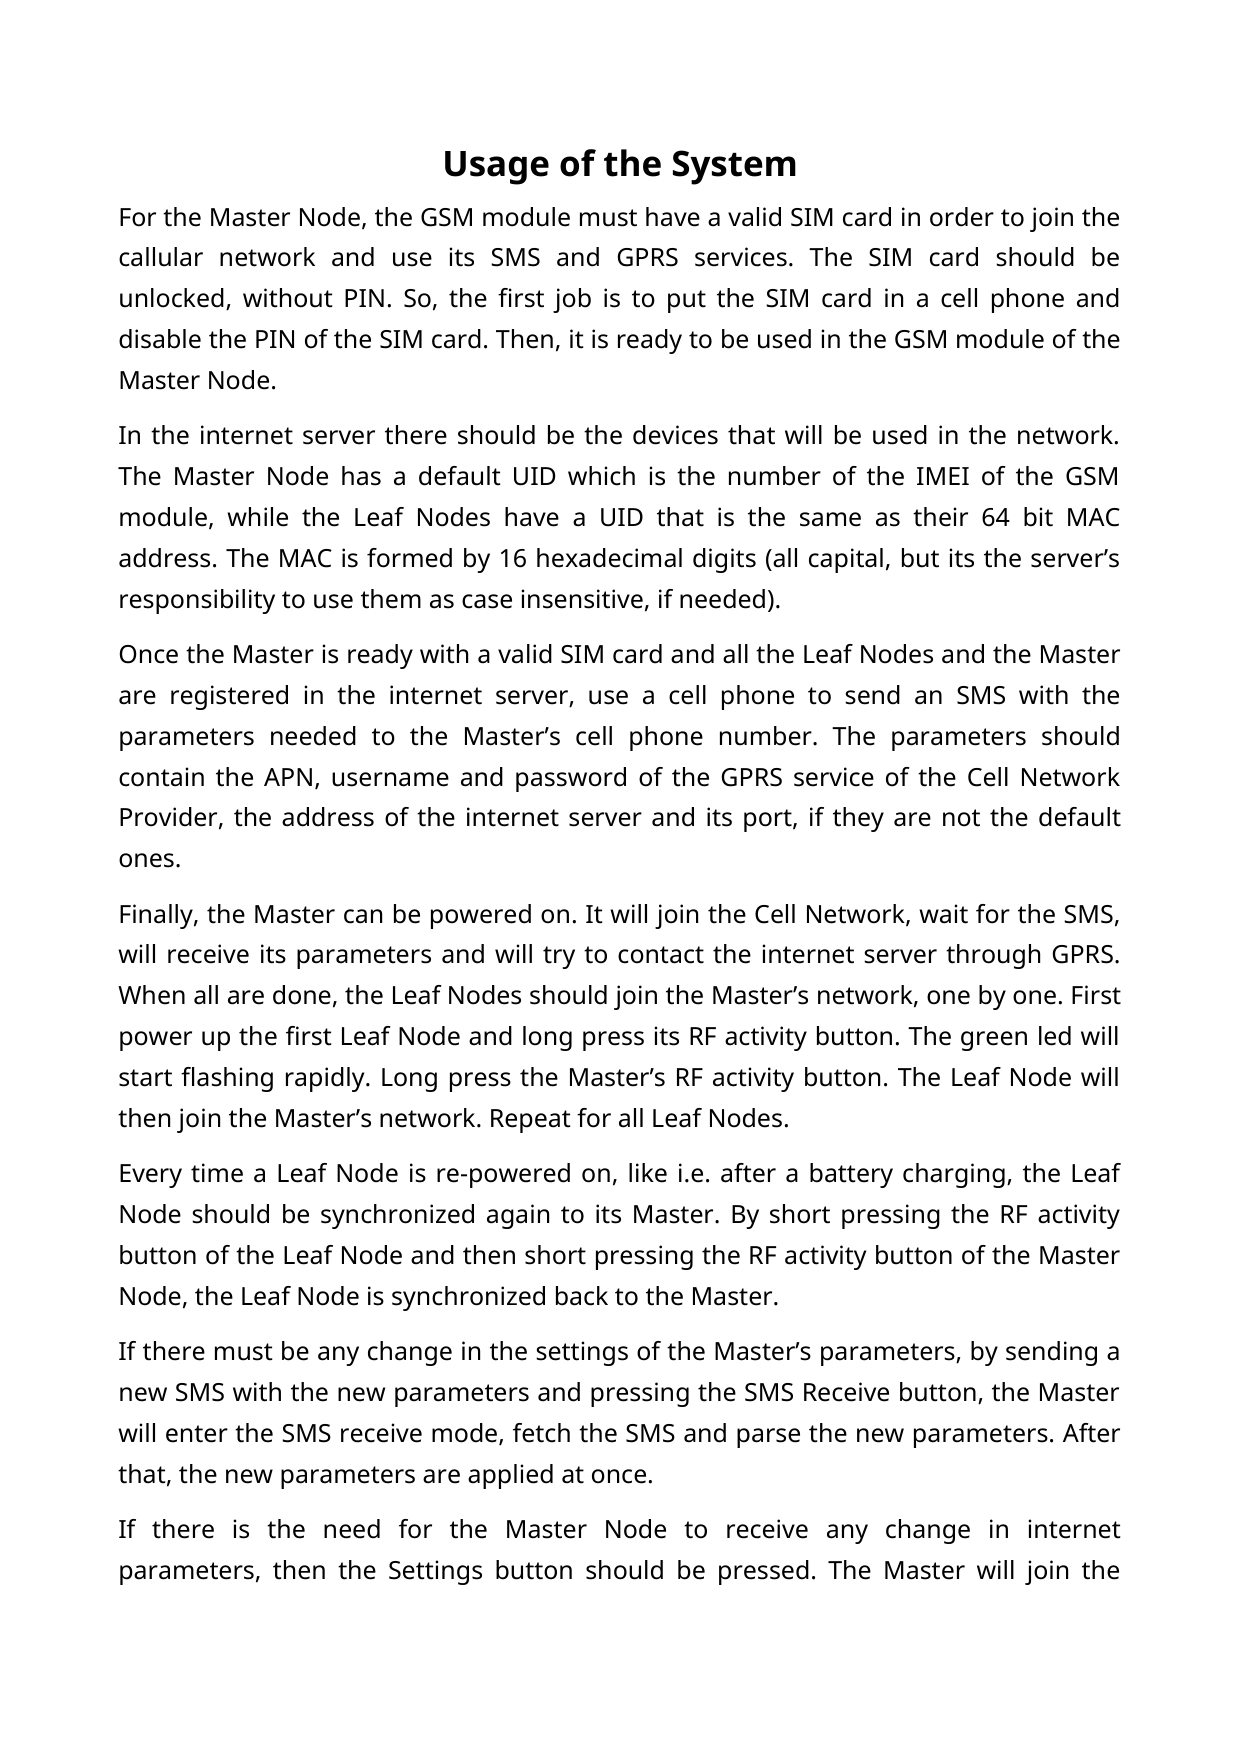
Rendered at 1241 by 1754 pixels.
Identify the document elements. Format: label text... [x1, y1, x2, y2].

text For the Master Node, the GSM module must have a valid SIM card in order to join the callular network and use its SMS and GPRS services. The SIM card should be unlocked, without PIN. So, the first job is to put the SIM card in a cell phone and disable the PIN of the SIM card. Then, it is ready to be used in the GSM module of the Master Node. [118, 199, 1122, 397]
subtitle Usage of the System [118, 139, 1122, 187]
text If there must be any change in the settings of the Master’s parameters, by sending a new SMS with the new parameters and pressing the SMS Receive button, the Master will enter the SMS receive mode, fetch the SMS and parse the new parameters. After that, the new parameters are applied at once. [118, 1334, 1122, 1490]
text If there is the need for the Master Node to receive any change in internet parameters, then the Settings button should be pressed. The Master will join the [118, 1512, 1122, 1587]
text In the internet server there should be the devices that will be used in the network. The Master Node has a default UID which is the number of the IMEI of the GSM module, while the Leaf Nodes have a UID that is the same as their 64 bit MAC address. The MAC is formed by 16 hexadecimal digits (all capital, but its the server’s responsibility to use them as case insensitive, if needed). [118, 418, 1122, 615]
text Once the Master is ready with a valid SIM card and all the Leaf Nodes and the Master are registered in the internet server, use a cell phone to send an SMS with the parameters needed to the Master’s cell phone number. The parameters should contain the APN, username and password of the GPRS service of the Cell Network Provider, the address of the internet server and its port, if they are not the default ones. [118, 637, 1122, 875]
text Finally, the Master can be powered on. It will join the Cell Network, wait for the SMS, will receive its parameters and will try to contact the internet server through GPRS. When all are done, the Leaf Nodes should join the Master’s network, one by one. First power up the first Leaf Node and long press its RF activity button. The green led will start flashing rapidly. Long press the Master’s RF activity button. The Leaf Node will then join the Master’s network. Repeat for all Leaf Nodes. [118, 896, 1122, 1134]
text Every time a Leaf Node is re-powered on, like i.e. after a battery charging, the Leaf Node should be synchronized again to its Master. By short pressing the RF activity button of the Leaf Node and then short pressing the RF activity button of the Master Node, the Leaf Node is synchronized back to the Master. [118, 1156, 1122, 1312]
